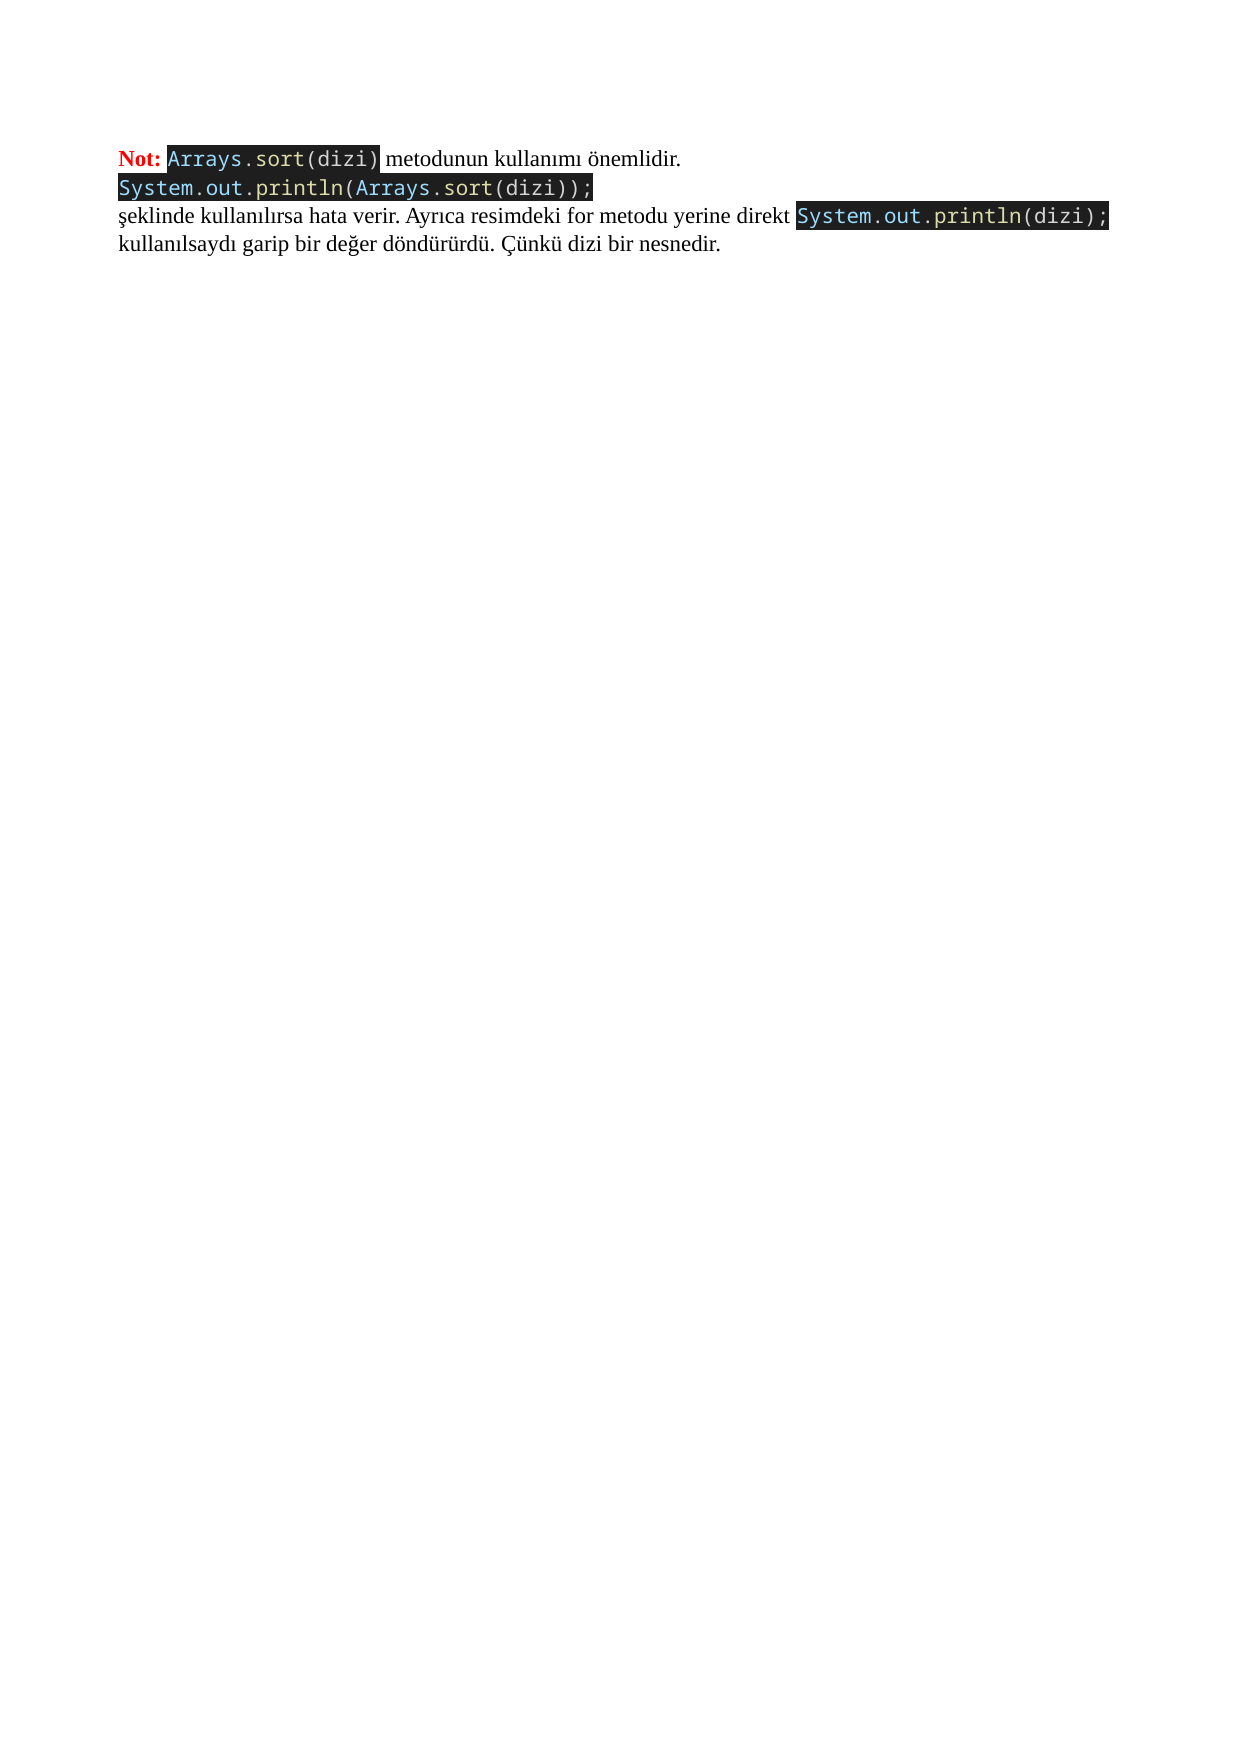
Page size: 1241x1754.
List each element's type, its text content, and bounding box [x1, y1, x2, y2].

text Not: Arrays.sort(dizi) metodunun kullanımı önemlidir. System.out.println(Arrays.sort(dizi)); [118, 144, 1122, 201]
text şeklinde kullanılırsa hata verir. Ayrıca resimdeki for metodu yerine direkt System.out.println(dizi); [118, 201, 1122, 230]
text kullanılsaydı garip bir değer döndürürdü. Çünkü dizi bir nesnedir. [118, 230, 1122, 256]
